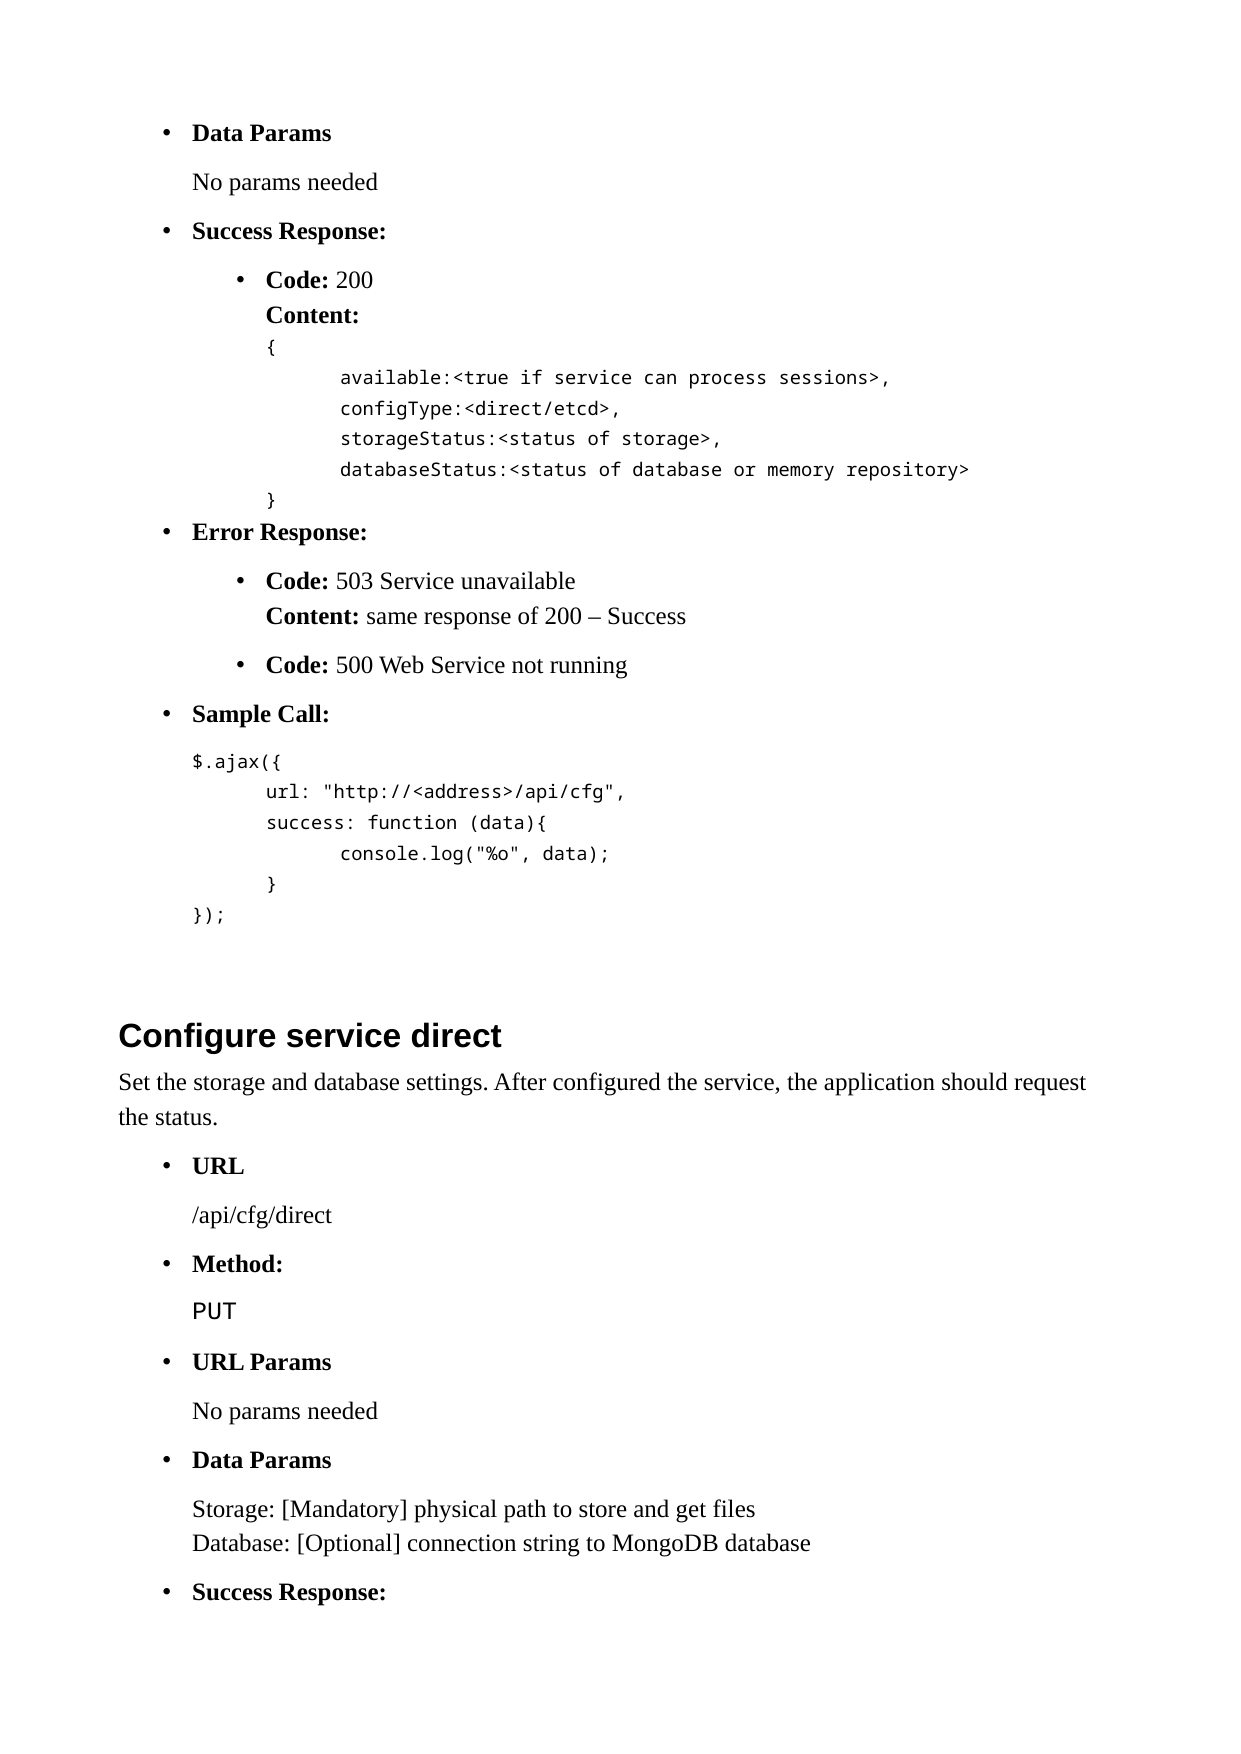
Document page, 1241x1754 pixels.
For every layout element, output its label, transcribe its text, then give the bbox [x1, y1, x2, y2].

list No params needed [162, 167, 1122, 196]
list URL [162, 1151, 1122, 1180]
list Method: [162, 1249, 1122, 1278]
list Data Params [162, 118, 1122, 147]
list No params needed [162, 1396, 1122, 1424]
list URL Params [162, 1347, 1122, 1376]
text Set the storage and database settings. After configured the service, the application should request the status. [118, 1067, 1122, 1131]
list Sample Call: [162, 699, 1122, 728]
list /api/cfg/direct [162, 1200, 1122, 1229]
list $.ajax({ url: "http://<address>/api/cfg", success: function (data){ console.log("%o", data); } }); [162, 748, 1122, 927]
list Code: 200 Content: { available:<true if service can process sessions>, configType:<direct/etcd>, storageStatus:<status of storage>, databaseStatus:<status of database or memory repository> } [236, 265, 1122, 512]
list PUT [162, 1298, 1122, 1327]
list Success Response: [162, 216, 1122, 245]
list Success Response: [162, 1577, 1122, 1606]
subtitle Configure service direct [118, 1016, 1122, 1055]
list Storage: [Mandatory] physical path to store and get files Database: [Optional] connection string to MongoDB database [162, 1494, 1122, 1557]
list Code: 503 Service unavailable Content: same response of 200 – Success [236, 566, 1122, 630]
list Data Params [162, 1445, 1122, 1474]
list Error Response: [162, 517, 1122, 546]
list Code: 500 Web Service not running [236, 650, 1122, 679]
